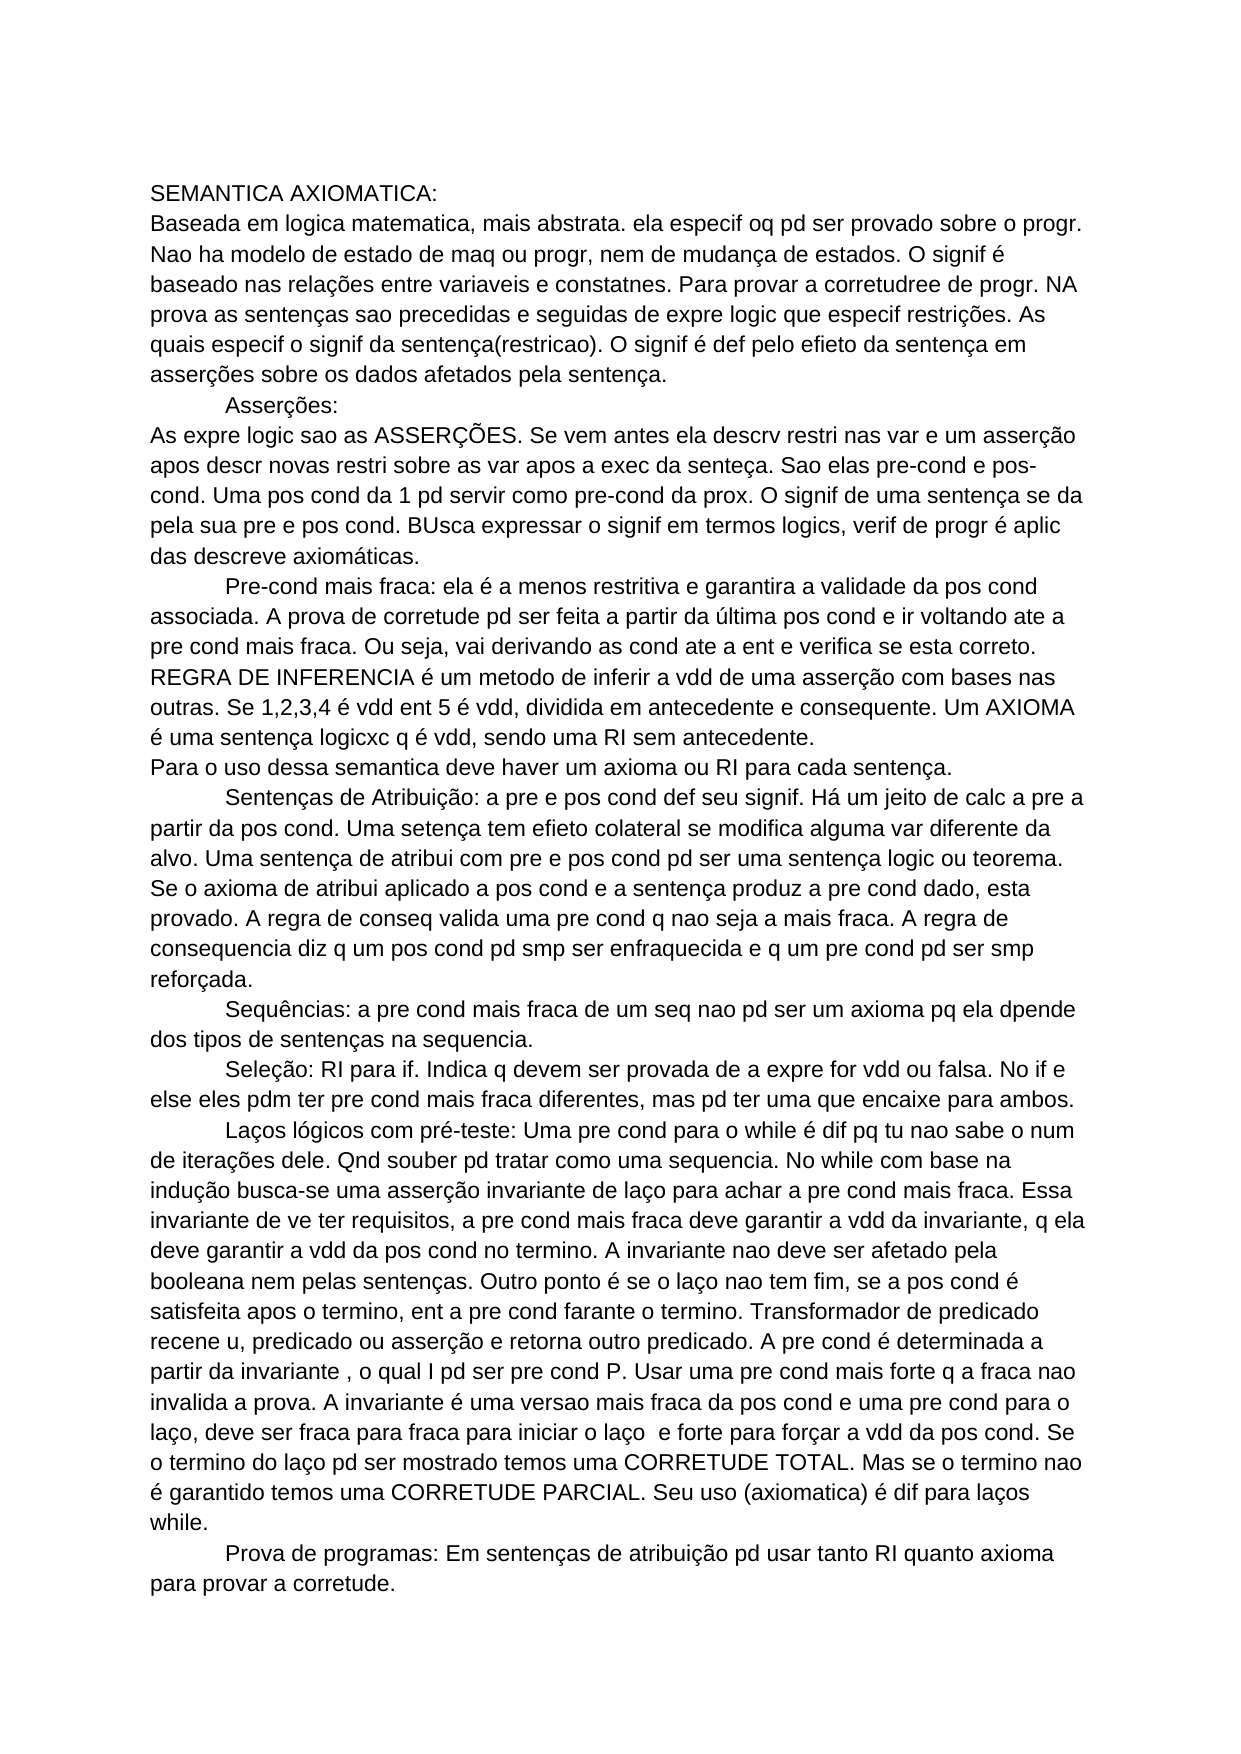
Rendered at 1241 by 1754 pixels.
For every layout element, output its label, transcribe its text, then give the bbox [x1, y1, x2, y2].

text Sequências: a pre cond mais fraca de um seq nao pd ser um axioma pq ela dpende dos tipos de sentenças na sequencia. [150, 996, 1090, 1052]
text Asserções: [150, 392, 1090, 418]
text Sentenças de Atribuição: a pre e pos cond def seu signif. Há um jeito de calc a pre a partir da pos cond. Uma setença tem efieto colateral se modifica alguma var diferente da alvo. Uma sentença de atribui com pre e pos cond pd ser uma sentença logic ou teorema. Se o axioma de atribui aplicado a pos cond e a sentença produz a pre cond dado, esta provado. A regra de conseq valida uma pre cond q nao seja a mais fraca. A regra de consequencia diz q um pos cond pd smp ser enfraquecida e q um pre cond pd ser smp reforçada. [150, 784, 1090, 992]
text Baseada em logica matematica, mais abstrata. ela especif oq pd ser provado sobre o progr. [150, 210, 1090, 237]
text Prova de programas: Em sentenças de atribuição pd usar tanto RI quanto axioma para provar a corretude. [150, 1539, 1090, 1596]
text Nao ha modelo de estado de maq ou progr, nem de mudança de estados. O signif é baseado nas relações entre variaveis e constatnes. Para provar a corretudree de progr. NA prova as sentenças sao precedidas e seguidas de expre logic que especif restrições. As quais especif o signif da sentença(restricao). O signif é def pelo efieto da sentença em asserções sobre os dados afetados pela sentença. [150, 241, 1090, 388]
text As expre logic sao as ASSERÇÕES. Se vem antes ela descrv restri nas var e um asserção apos descr novas restri sobre as var apos a exec da senteça. Sao elas pre-cond e pos-cond. Uma pos cond da 1 pd servir como pre-cond da prox. O signif de uma sentença se da pela sua pre e pos cond. BUsca expressar o signif em termos logics, verif de progr é aplic das descreve axiomáticas. [150, 422, 1090, 569]
text SEMANTICA AXIOMATICA: [150, 180, 1090, 207]
text Pre-cond mais fraca: ela é a menos restritiva e garantira a validade da pos cond associada. A prova de corretude pd ser feita a partir da última pos cond e ir voltando ate a pre cond mais fraca. Ou seja, vai derivando as cond ate a ent e verifica se esta correto. REGRA DE INFERENCIA é um metodo de inferir a vdd de uma asserção com bases nas outras. Se 1,2,3,4 é vdd ent 5 é vdd, dividida em antecedente e consequente. Um AXIOMA é uma sentença logicxc q é vdd, sendo uma RI sem antecedente. [150, 573, 1090, 750]
text Laços lógicos com pré-teste: Uma pre cond para o while é dif pq tu nao sabe o num de iterações dele. Qnd souber pd tratar como uma sequencia. No while com base na indução busca-se uma asserção invariante de laço para achar a pre cond mais fraca. Essa invariante de ve ter requisitos, a pre cond mais fraca deve garantir a vdd da invariante, q ela deve garantir a vdd da pos cond no termino. A invariante nao deve ser afetado pela booleana nem pelas sentenças. Outro ponto é se o laço nao tem fim, se a pos cond é satisfeita apos o termino, ent a pre cond farante o termino. Transformador de predicado recene u, predicado ou asserção e retorna outro predicado. A pre cond é determinada a partir da invariante , o qual I pd ser pre cond P. Usar uma pre cond mais forte q a fraca nao invalida a prova. A invariante é uma versao mais fraca da pos cond e uma pre cond para o laço, deve ser fraca para fraca para iniciar o laço e forte para forçar a vdd da pos cond. Se o termino do laço pd ser mostrado temos uma CORRETUDE TOTAL. Mas se o termino nao é garantido temos uma CORRETUDE PARCIAL. Seu uso (axiomatica) é dif para laços while. [150, 1117, 1090, 1536]
text Seleção: RI para if. Indica q devem ser provada de a expre for vdd ou falsa. No if e else eles pdm ter pre cond mais fraca diferentes, mas pd ter uma que encaixe para ambos. [150, 1056, 1090, 1113]
text Para o uso dessa semantica deve haver um axioma ou RI para cada sentença. [150, 754, 1090, 781]
